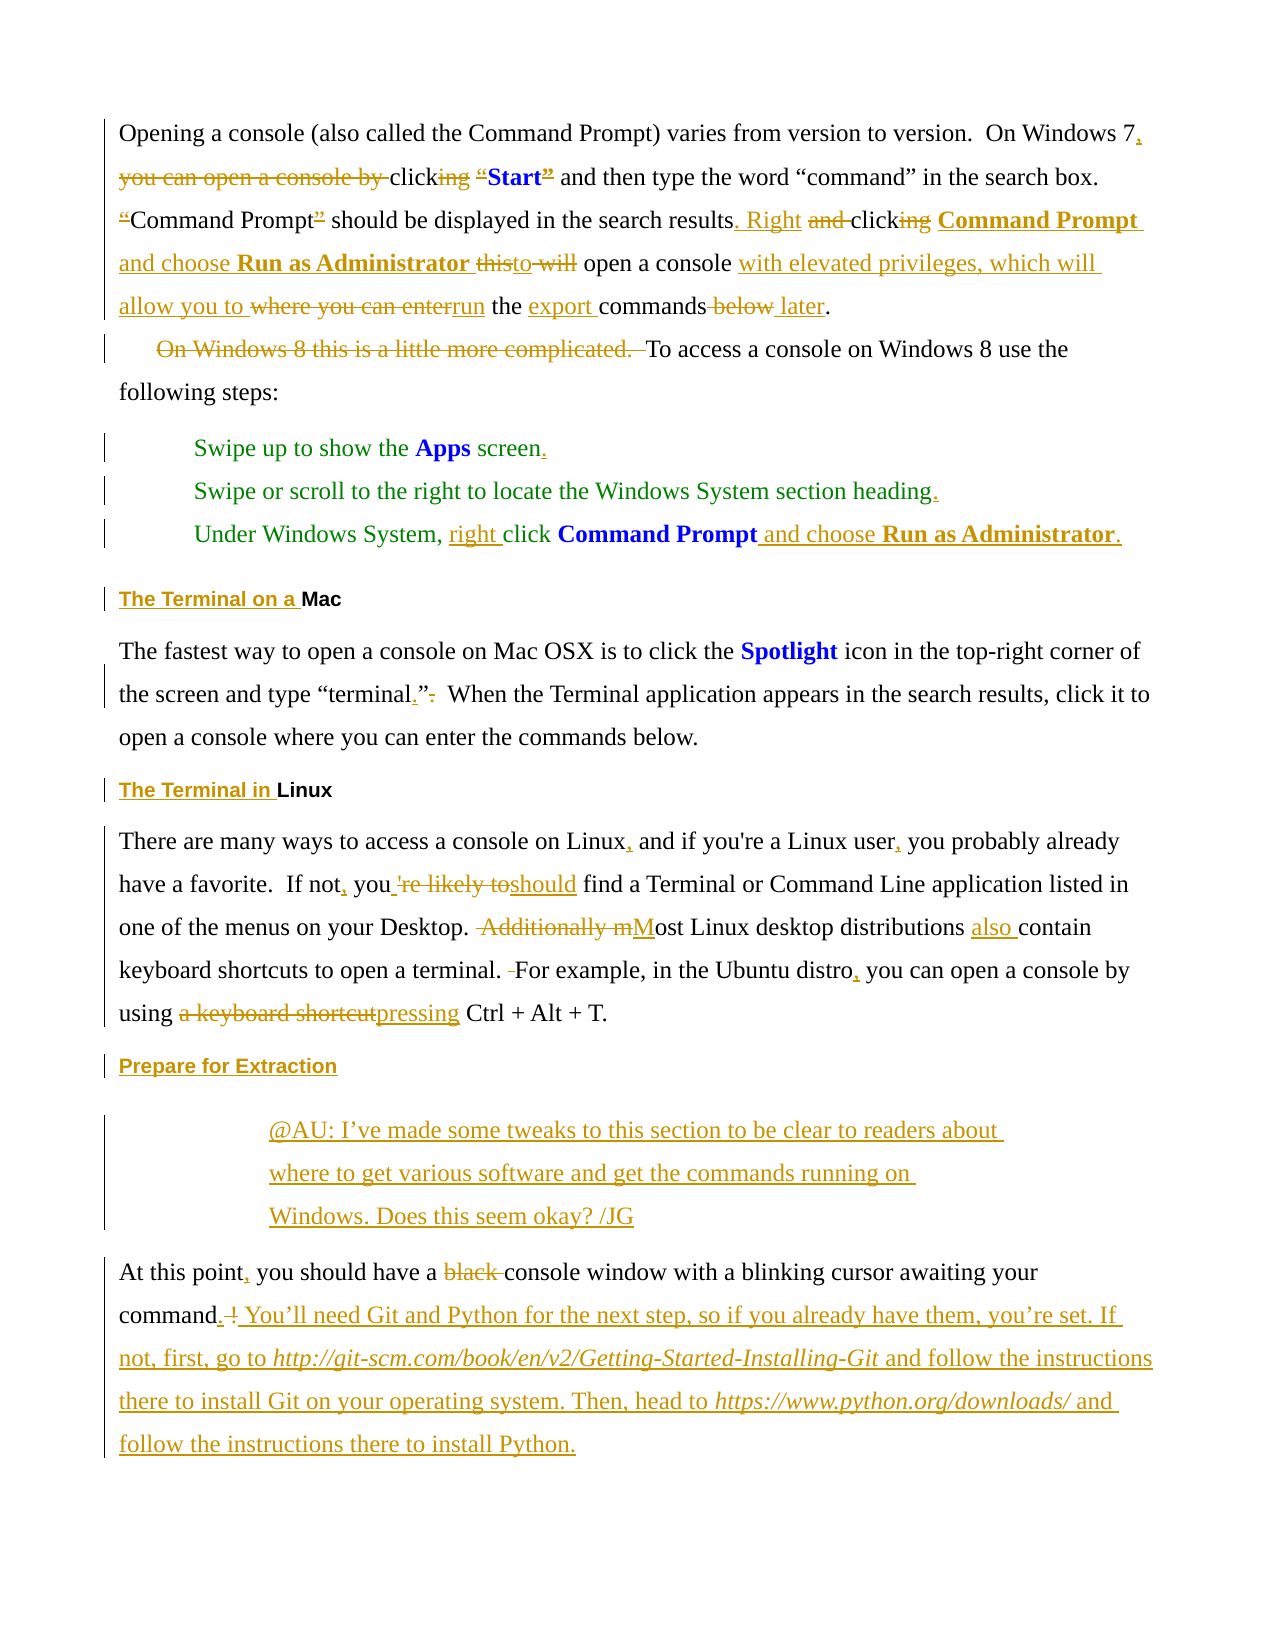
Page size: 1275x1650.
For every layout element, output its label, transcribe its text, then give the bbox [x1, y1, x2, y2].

text There are many ways to access a console on Linux, and if you're a Linux user, you probably already have a favorite. If not, you should find a Terminal or Command Line application listed in one of the menus on your Desktop. Most Linux desktop distributions also contain keyboard shortcuts to open a terminal. For example, in the Ubuntu distro, you can open a console by using pressing Ctrl + Alt + T. [118, 826, 1156, 1027]
text The fastest way to open a console on Mac OSX is to click the Spotlight icon in the top-right corner of the screen and type “terminal.” When the Terminal application appears in the search results, click it to open a console where you can enter the commands below. [118, 636, 1156, 751]
text Prepare for Extraction [118, 1054, 1156, 1078]
text The Terminal in Linux [118, 778, 1156, 802]
text To access a console on Windows 8 use the following steps: [118, 334, 1156, 406]
text @AU: I’ve made some tweaks to this section to be clear to readers about where to get various software and get the commands running on Windows. Does this seem okay? /JG [268, 1115, 1006, 1230]
text At this point, you should have a console window with a blinking cursor awaiting your command. You’ll need Git and Python for the next step, so if you already have them, you’re set. If not, first, go to http://git-scm.com/book/en/v2/Getting-Started-Installing-Git and follow the instructions there to install Git on your operating system. Then, head to https://www.python.org/downloads/ and follow the instructions there to install Python. [118, 1257, 1156, 1458]
list Swipe or scroll to the right to locate the Windows System section heading. [156, 476, 1156, 505]
list Swipe up to show the Apps screen. [156, 433, 1156, 462]
list Under Windows System, right click Command Prompt and choose Run as Administrator. [156, 519, 1156, 548]
text Opening a console (also called the Command Prompt) varies from version to version. On Windows 7, click Start and then type the word “command” in the search box. Command Prompt should be displayed in the search results. Right click Command Prompt and choose Run as Administrator to open a console with elevated privileges, which will allow you to run the export commands later. [118, 118, 1156, 320]
text The Terminal on a Mac [118, 587, 1156, 611]
